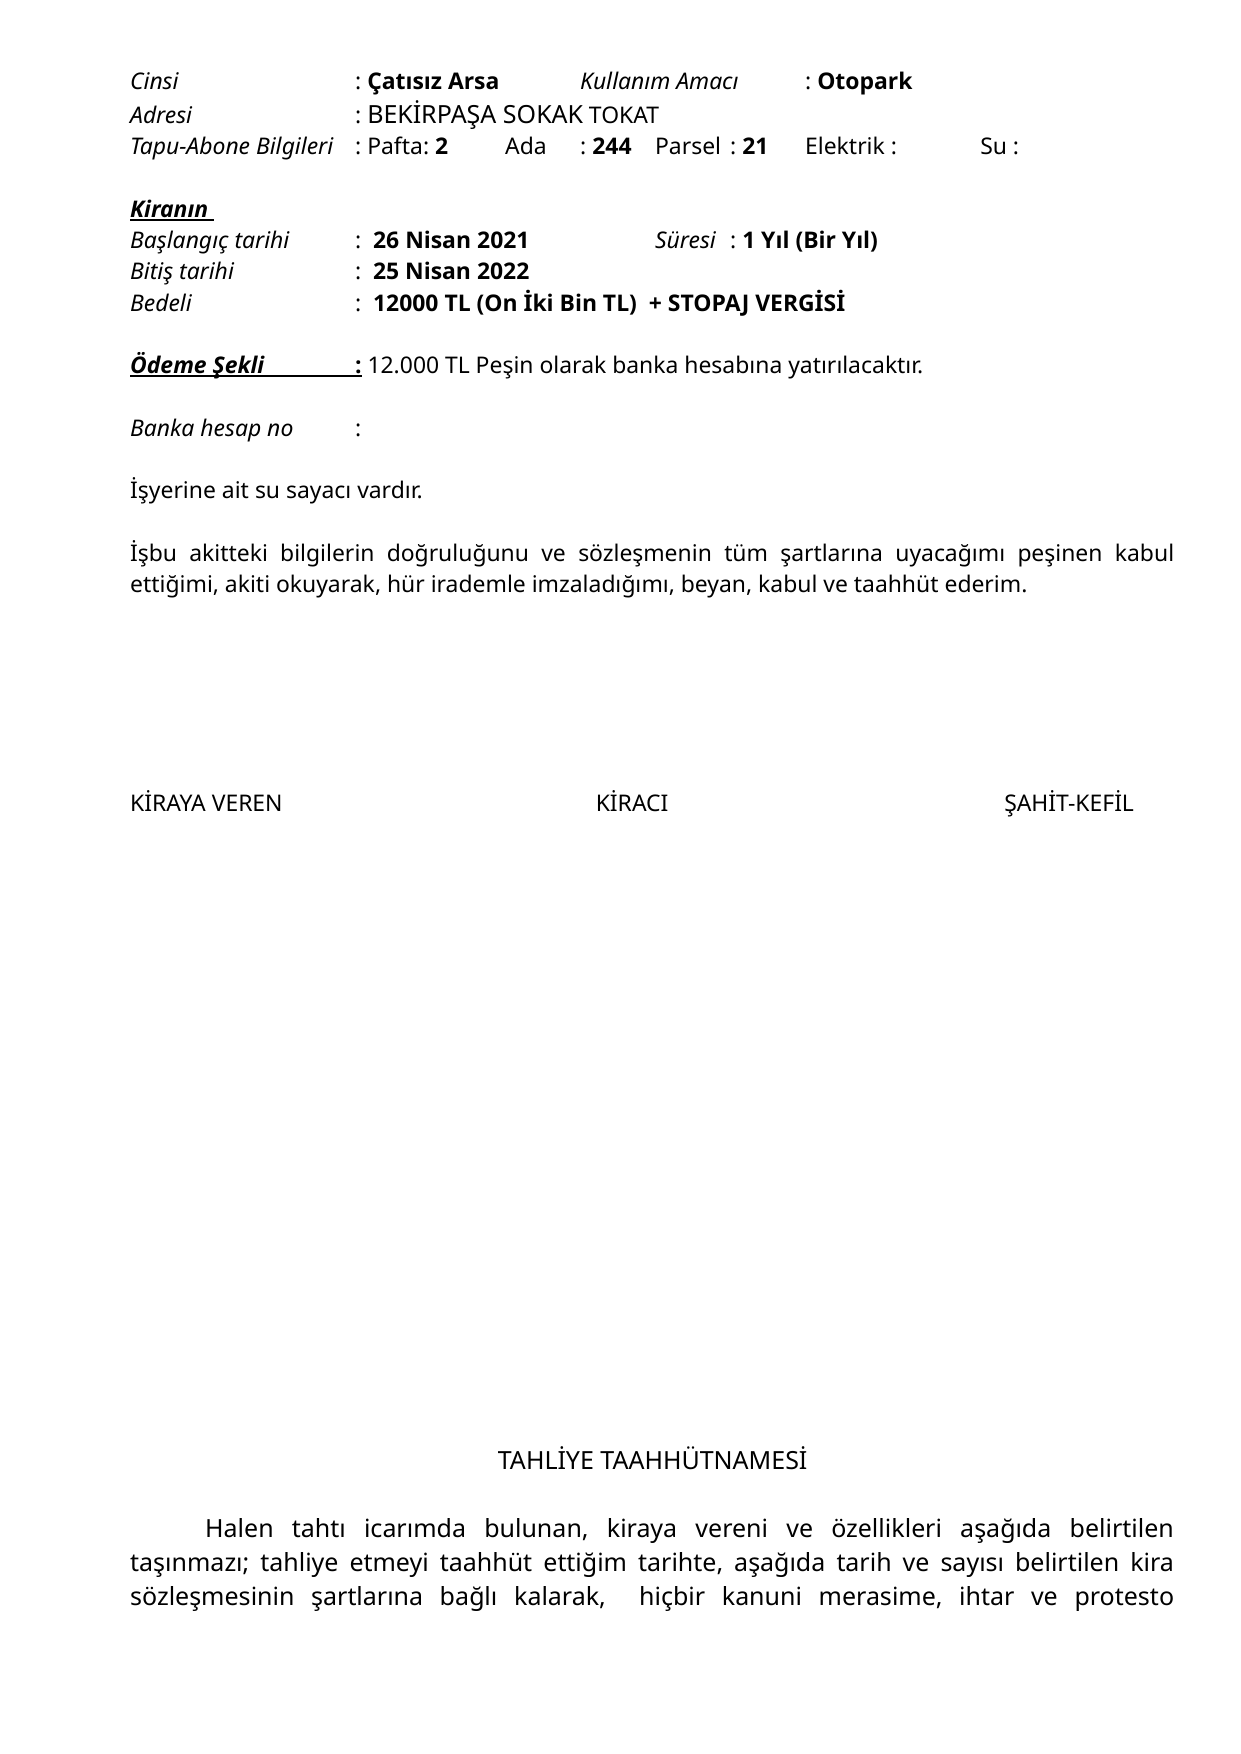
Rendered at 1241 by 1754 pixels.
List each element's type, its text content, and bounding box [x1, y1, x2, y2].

text İşyerine ait su sayacı vardır. [130, 474, 1175, 505]
text Cinsi : Çatısız Arsa Kullanım Amacı : Otopark [130, 65, 1175, 96]
text Adresi : BEKİRPAŞA SOKAK TOKAT [130, 96, 1175, 130]
text TAHLİYE TAAHHÜTNAMESİ [130, 1443, 1175, 1477]
text KİRAYA VEREN KİRACI ŞAHİT-KEFİL [130, 787, 1175, 818]
text Tapu-Abone Bilgileri : Pafta: 2 Ada : 244 Parsel : 21 Elektrik : Su : [130, 130, 1175, 162]
text Ödeme Şekli : 12.000 TL Peşin olarak banka hesabına yatırılacaktır. [130, 349, 1175, 380]
text İşbu akitteki bilgilerin doğruluğunu ve sözleşmenin tüm şartlarına uyacağımı peşinen kabul ettiğimi, akiti okuyarak, hür irademle imzaladığımı, beyan, kabul ve taahhüt ederim. [130, 537, 1175, 599]
text Halen tahtı icarımda bulunan, kiraya vereni ve özellikleri aşağıda belirtilen taşınmazı; tahliye etmeyi taahhüt ettiğim tarihte, aşağıda tarih ve sayısı belirtilen kira sözleşmesinin şartlarına bağlı kalarak, hiçbir kanuni merasime, ihtar ve protesto [130, 1511, 1175, 1613]
text Başlangıç tarihi : 26 Nisan 2021 Süresi : 1 Yıl (Bir Yıl) [130, 224, 1175, 255]
text Kiranın [130, 193, 1175, 224]
text Banka hesap no : [130, 412, 1175, 443]
text Bitiş tarihi : 25 Nisan 2022 [130, 255, 1175, 287]
text Bedeli : 12000 TL (On İki Bin TL) + STOPAJ VERGİSİ [130, 287, 1175, 318]
